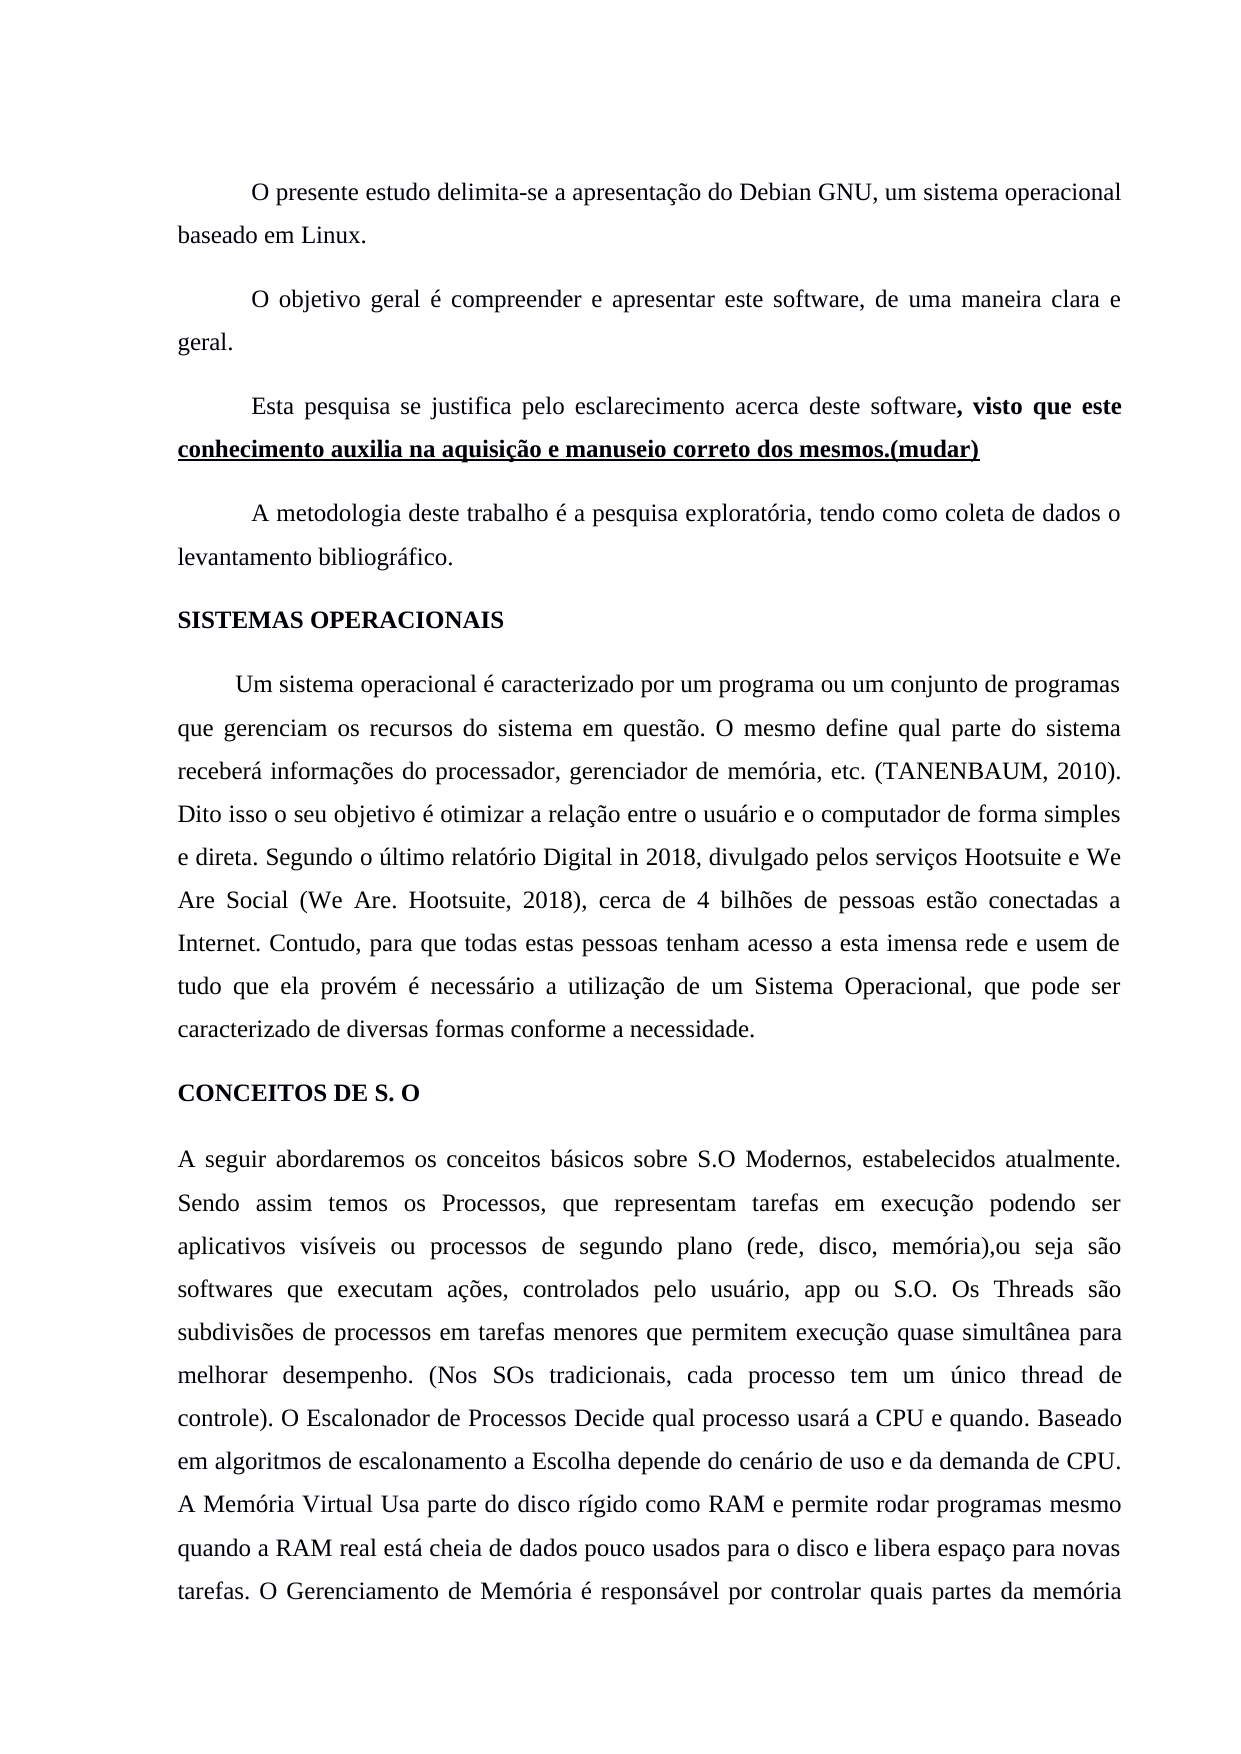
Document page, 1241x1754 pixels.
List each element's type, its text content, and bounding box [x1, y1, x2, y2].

text CONCEITOS DE S. O [177, 1078, 1122, 1107]
text A metodologia deste trabalho é a pesquisa exploratória, tendo como coleta de dados o levantamento bibliográfico. [177, 498, 1122, 570]
text Um sistema operacional é caracterizado por um programa ou um conjunto de programas que gerenciam os recursos do sistema em questão. O mesmo define qual parte do sistema receberá informações do processador, gerenciador de memória, etc. (TANENBAUM, 2010). Dito isso o seu objetivo é otimizar a relação entre o usuário e o computador de forma simples e direta. Segundo o último relatório Digital in 2018, divulgado pelos serviços Hootsuite e We Are Social (We Are. Hootsuite, 2018), cerca de 4 bilhões de pessoas estão conectadas a Internet. Contudo, para que todas estas pessoas tenham acesso a esta imensa rede e usem de tudo que ela provém é necessário a utilização de um Sistema Operacional, que pode ser caracterizado de diversas formas conforme a necessidade. [177, 669, 1122, 1043]
text Esta pesquisa se justifica pelo esclarecimento acerca deste software, visto que este conhecimento auxilia na aquisição e manuseio correto dos mesmos.(mudar) [177, 391, 1122, 463]
text SISTEMAS OPERACIONAIS [177, 606, 1122, 634]
text A seguir abordaremos os conceitos básicos sobre S.O Modernos, estabelecidos atualmente. Sendo assim temos os Processos, que representam tarefas em execução podendo ser aplicativos visíveis ou processos de segundo plano (rede, disco, memória),ou seja são softwares que executam ações, controlados pelo usuário, app ou S.O. Os Threads são subdivisões de processos em tarefas menores que permitem execução quase simultânea para melhorar desempenho. (Nos SOs tradicionais, cada processo tem um único thread de controle). O Escalonador de Processos Decide qual processo usará a CPU e quando. Baseado em algoritmos de escalonamento a Escolha depende do cenário de uso e da demanda de CPU. A Memória Virtual Usa parte do disco rígido como RAM e permite rodar programas mesmo quando a RAM real está cheia de dados pouco usados para o disco e libera espaço para novas tarefas. O Gerenciamento de Memória é responsável por controlar quais partes da memória [177, 1144, 1122, 1604]
text O objetivo geral é compreender e apresentar este software, de uma maneira clara e geral. [177, 284, 1122, 356]
text O presente estudo delimita-se a apresentação do Debian GNU, um sistema operacional baseado em Linux. [177, 177, 1122, 249]
